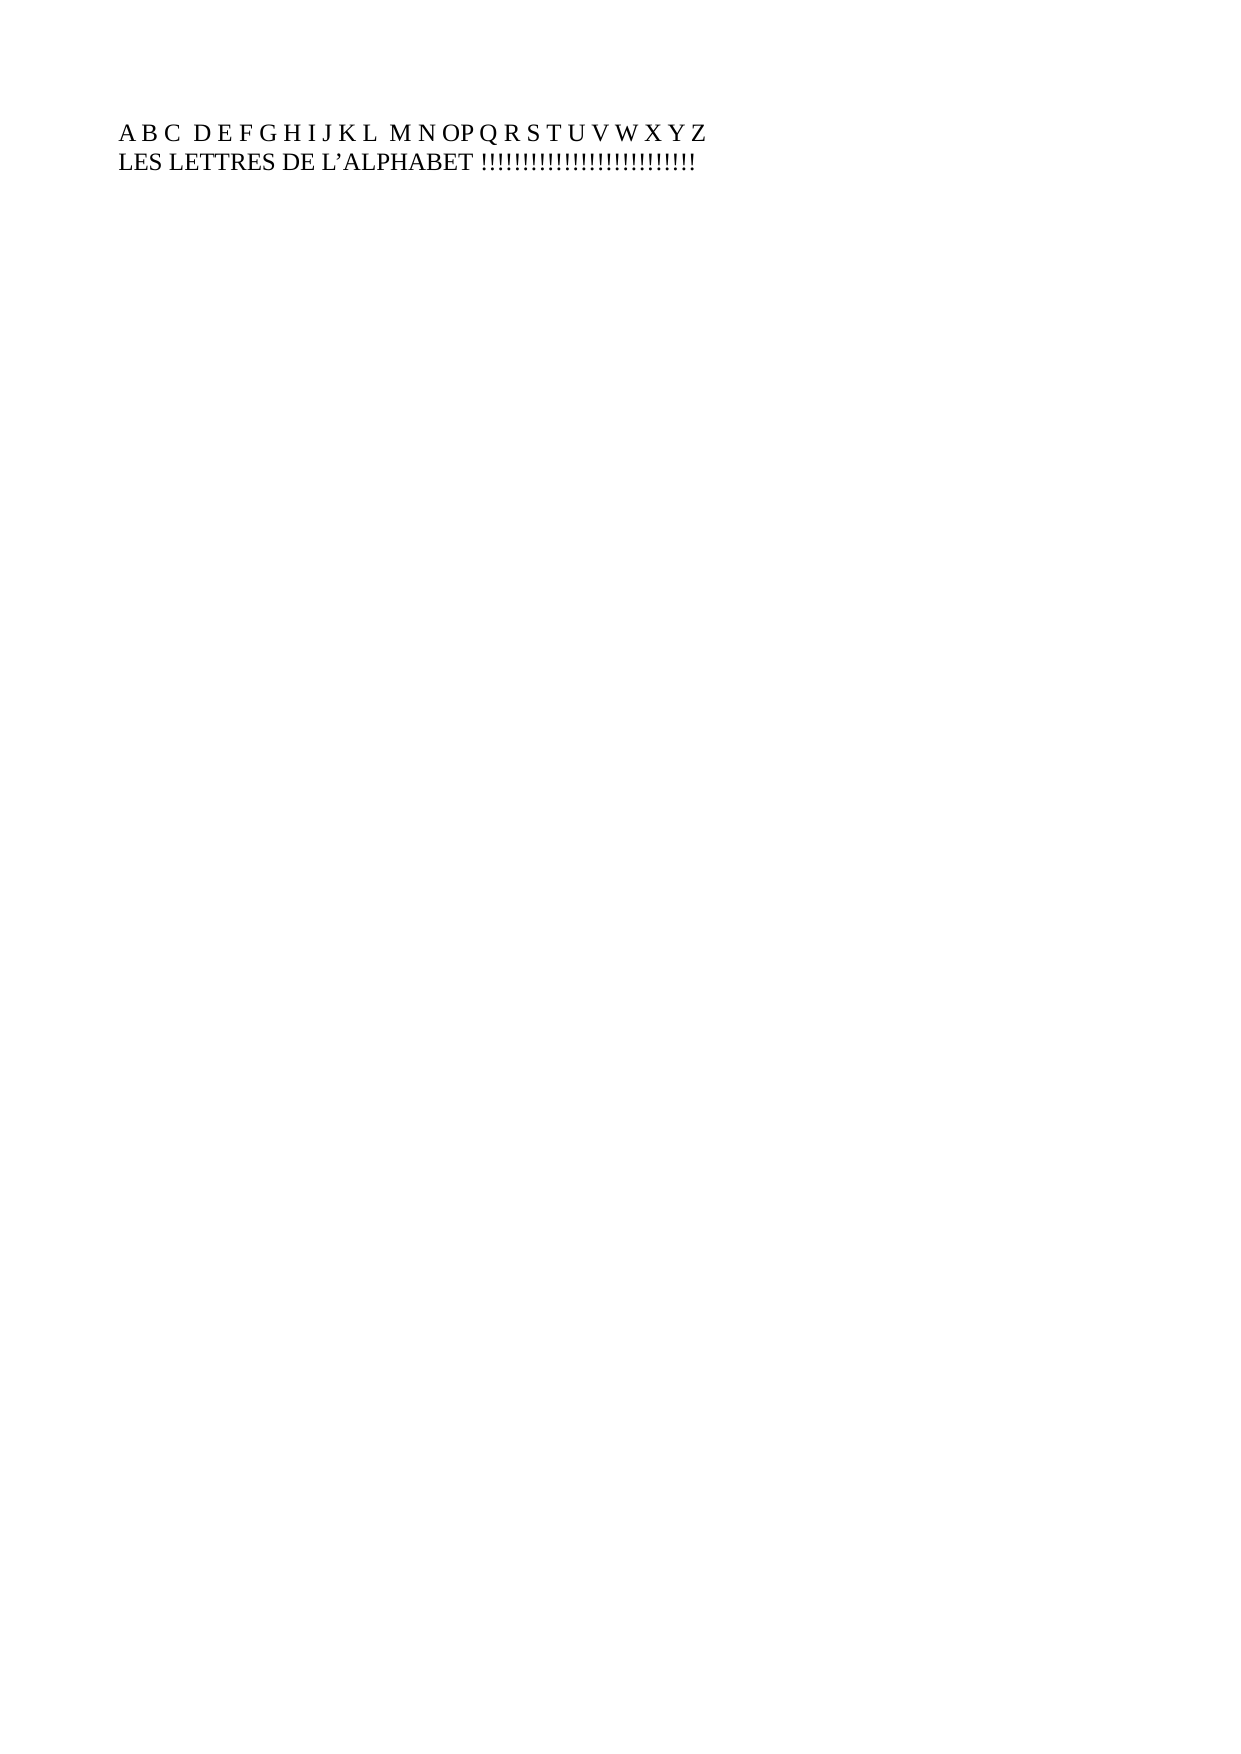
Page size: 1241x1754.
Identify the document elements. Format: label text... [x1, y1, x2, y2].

text A B C D E F G H I J K L M N OP Q R S T U V W X Y Z [118, 118, 1122, 147]
text LES LETTRES DE L’ALPHABET !!!!!!!!!!!!!!!!!!!!!!!!!! [118, 147, 1122, 176]
